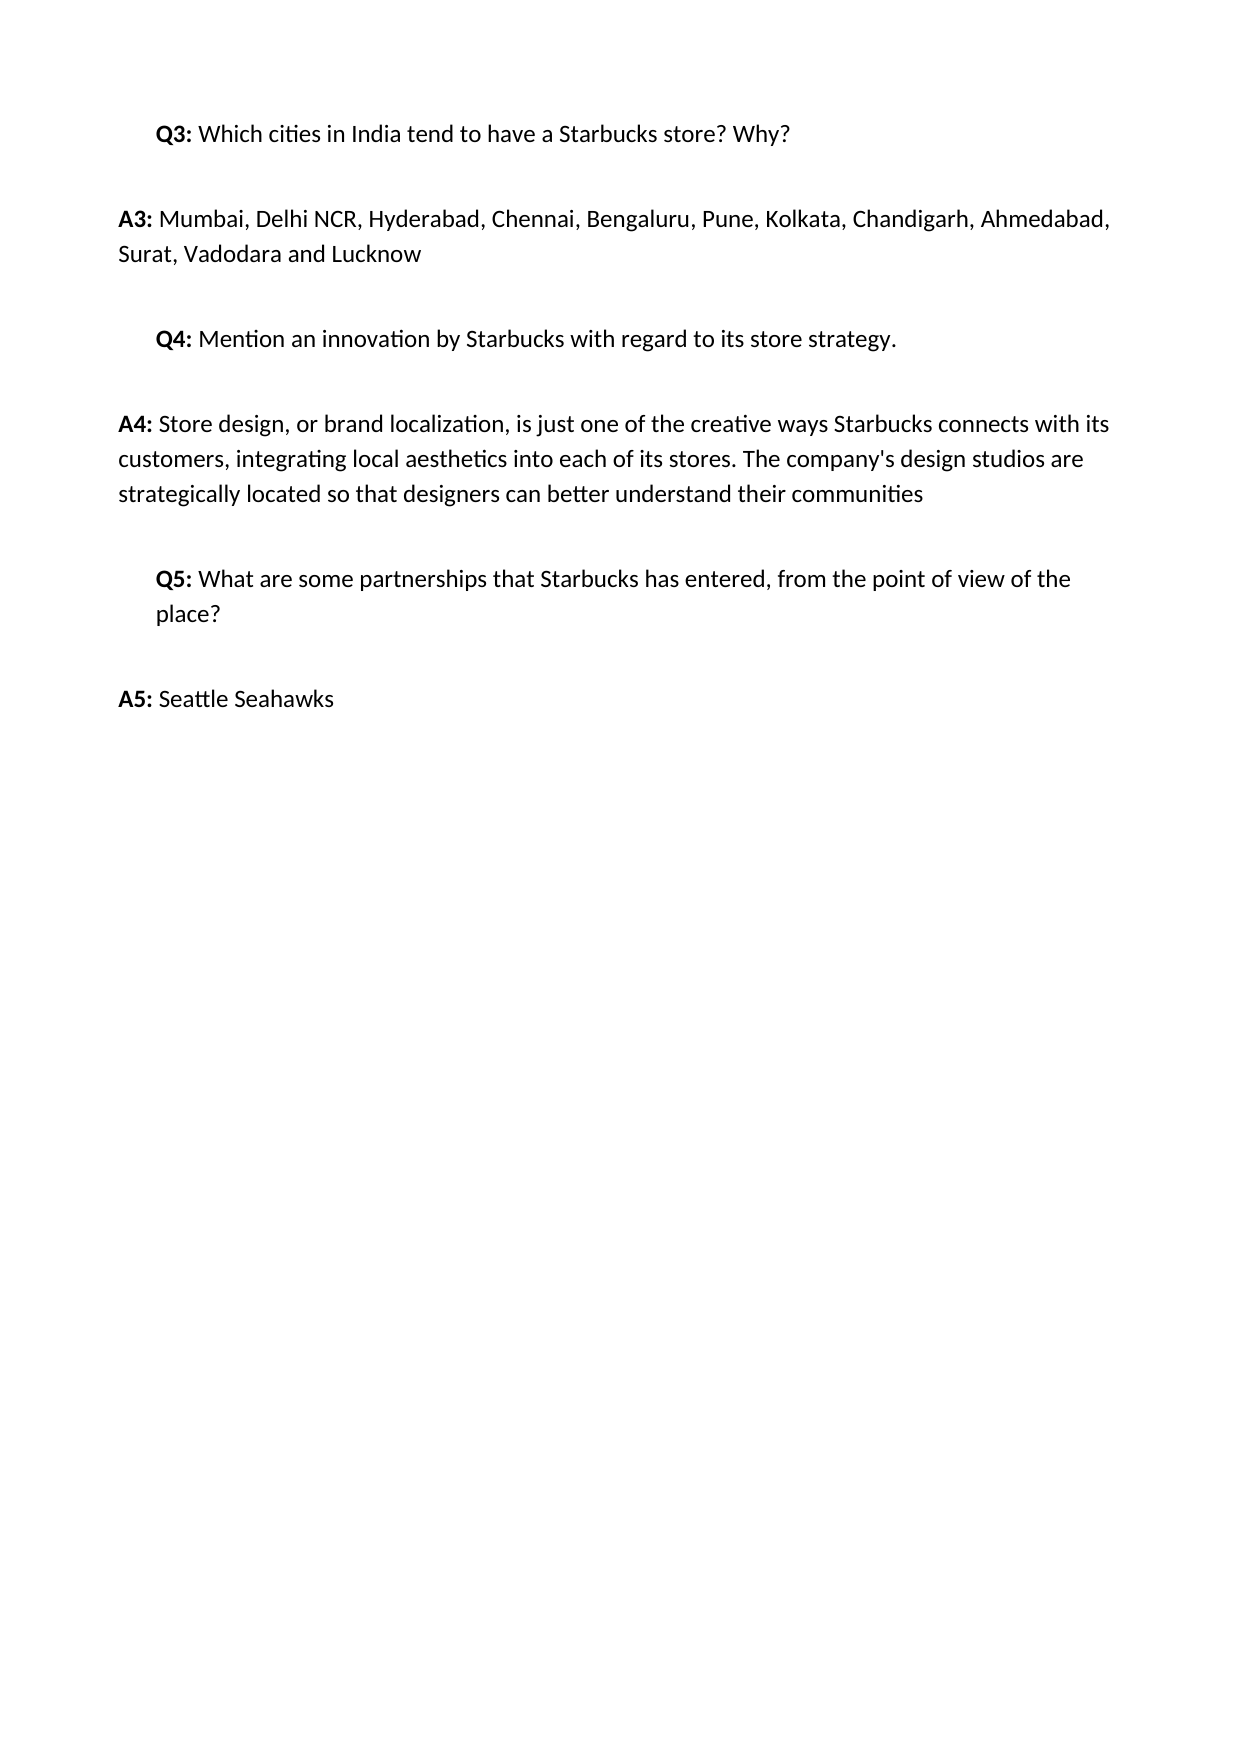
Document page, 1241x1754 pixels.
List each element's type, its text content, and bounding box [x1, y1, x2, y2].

text A3: Mumbai, Delhi NCR, Hyderabad, Chennai, Bengaluru, Pune, Kolkata, Chandigarh, Ahmedabad, Surat, Vadodara and Lucknow [118, 203, 1122, 269]
text A5: Seattle Seahawks [118, 683, 1122, 714]
text Q5: What are some partnerships that Starbucks has entered, from the point of view of the place? [156, 563, 1122, 629]
text Q4: Mention an innovation by Starbucks with regard to its store strategy. [156, 323, 1122, 354]
text A4: Store design, or brand localization, is just one of the creative ways Starbucks connects with its customers, integrating local aesthetics into each of its stores. The company's design studios are strategically located so that designers can better understand their communities [118, 408, 1122, 509]
text Q3: Which cities in India tend to have a Starbucks store? Why? [156, 118, 1122, 149]
